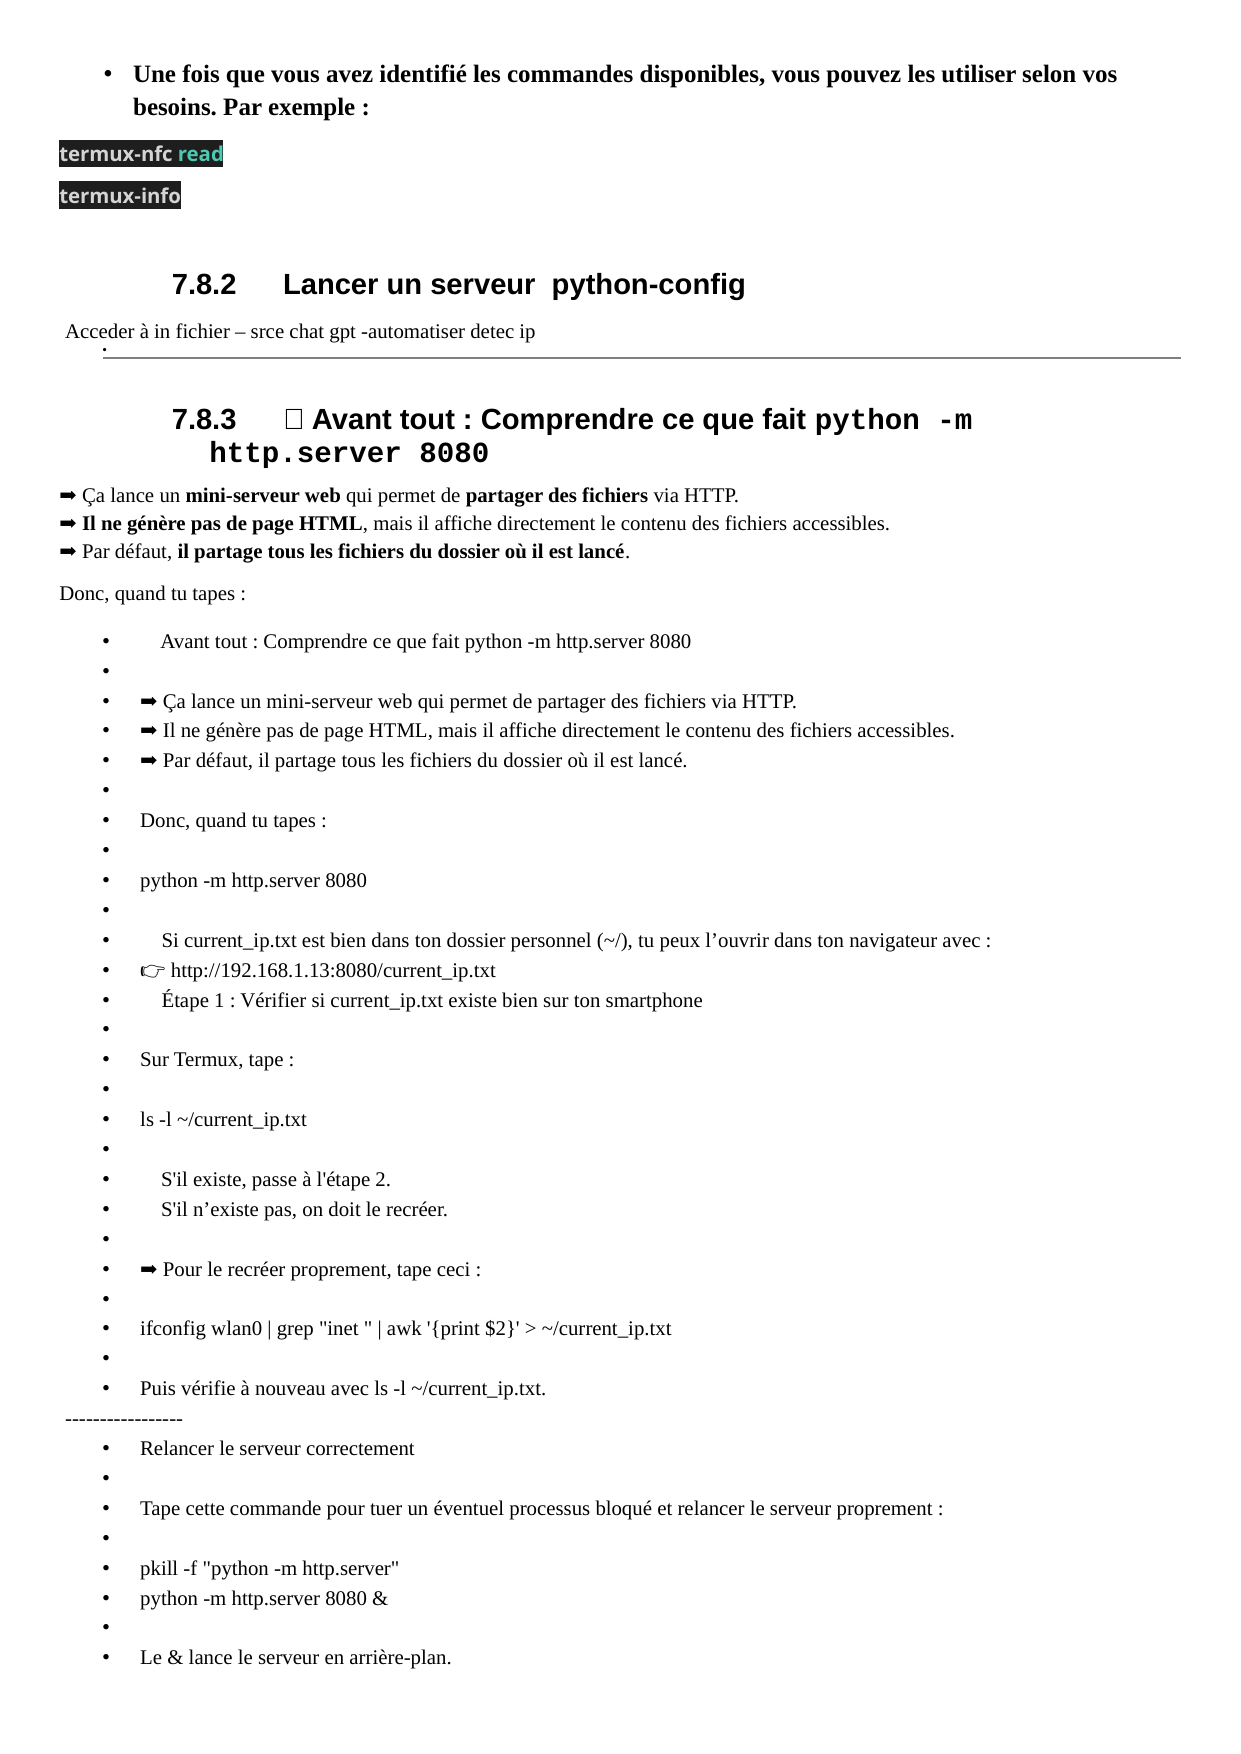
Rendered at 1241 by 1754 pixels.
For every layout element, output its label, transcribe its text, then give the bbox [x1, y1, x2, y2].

list Sur Termux, tape : [102, 1047, 1181, 1071]
list 📌 Avant tout : Comprendre ce que fait python -m http.server 8080 [102, 629, 1181, 653]
subtitle Lancer un serveur python-config [172, 267, 1181, 300]
list Une fois que vous avez identifié les commandes disponibles, vous pouvez les utiliser selon vos besoins. Par exemple : [103, 59, 1181, 121]
list Relancer le serveur correctement [102, 1436, 1181, 1460]
list S'il existe, passe à l'étape 2. [102, 1167, 1181, 1191]
list ➡️ Il ne génère pas de page HTML, mais il affiche directement le contenu des fichiers accessibles. [102, 718, 1181, 742]
list Tape cette commande pour tuer un éventuel processus bloqué et relancer le serveur proprement : [102, 1496, 1181, 1520]
list ➡️ Pour le recréer proprement, tape ceci : [102, 1257, 1181, 1281]
list ➡️ Par défaut, il partage tous les fichiers du dossier où il est lancé. [102, 748, 1181, 772]
list python -m http.server 8080 & [102, 1585, 1181, 1609]
list 📌 Si current_ip.txt est bien dans ton dossier personnel (~/), tu peux l’ouvrir dans ton navigateur avec : [102, 928, 1181, 952]
list 📌 Étape 1 : Vérifier si current_ip.txt existe bien sur ton smartphone [102, 987, 1181, 1012]
list python -m http.server 8080 [102, 868, 1181, 892]
list Donc, quand tu tapes : [102, 808, 1181, 832]
list Le & lance le serveur en arrière-plan. [102, 1645, 1181, 1669]
list ifconfig wlan0 | grep "inet " | awk '{print $2}' > ~/current_ip.txt [102, 1316, 1181, 1340]
list ➡️ Ça lance un mini-serveur web qui permet de partager des fichiers via HTTP. [102, 688, 1181, 713]
list 👉 http://192.168.1.13:8080/current_ip.txt [102, 958, 1181, 982]
list pkill -f "python -m http.server" [102, 1556, 1181, 1579]
text ➡️ Ça lance un mini-serveur web qui permet de partager des fichiers via HTTP. ➡️ Il ne génère pas de page HTML, mais il affiche directement le contenu des fichiers accessibles. ➡️ Par défaut, il partage tous les fichiers du dossier où il est lancé. [59, 483, 1181, 563]
subtitle 📌 Avant tout : Comprendre ce que fait python -m http.server 8080 [172, 402, 1181, 471]
list S'il n’existe pas, on doit le recréer. [102, 1197, 1181, 1221]
text Donc, quand tu tapes : [59, 581, 1181, 605]
text termux-info [59, 181, 1181, 209]
list ls -l ~/current_ip.txt [102, 1107, 1181, 1131]
text Acceder à in fichier – srce chat gpt -automatiser detec ip [65, 319, 1175, 343]
text ----------------- [65, 1406, 1175, 1430]
list Puis vérifie à nouveau avec ls -l ~/current_ip.txt. [102, 1376, 1181, 1400]
text termux-nfc read [59, 140, 1181, 167]
